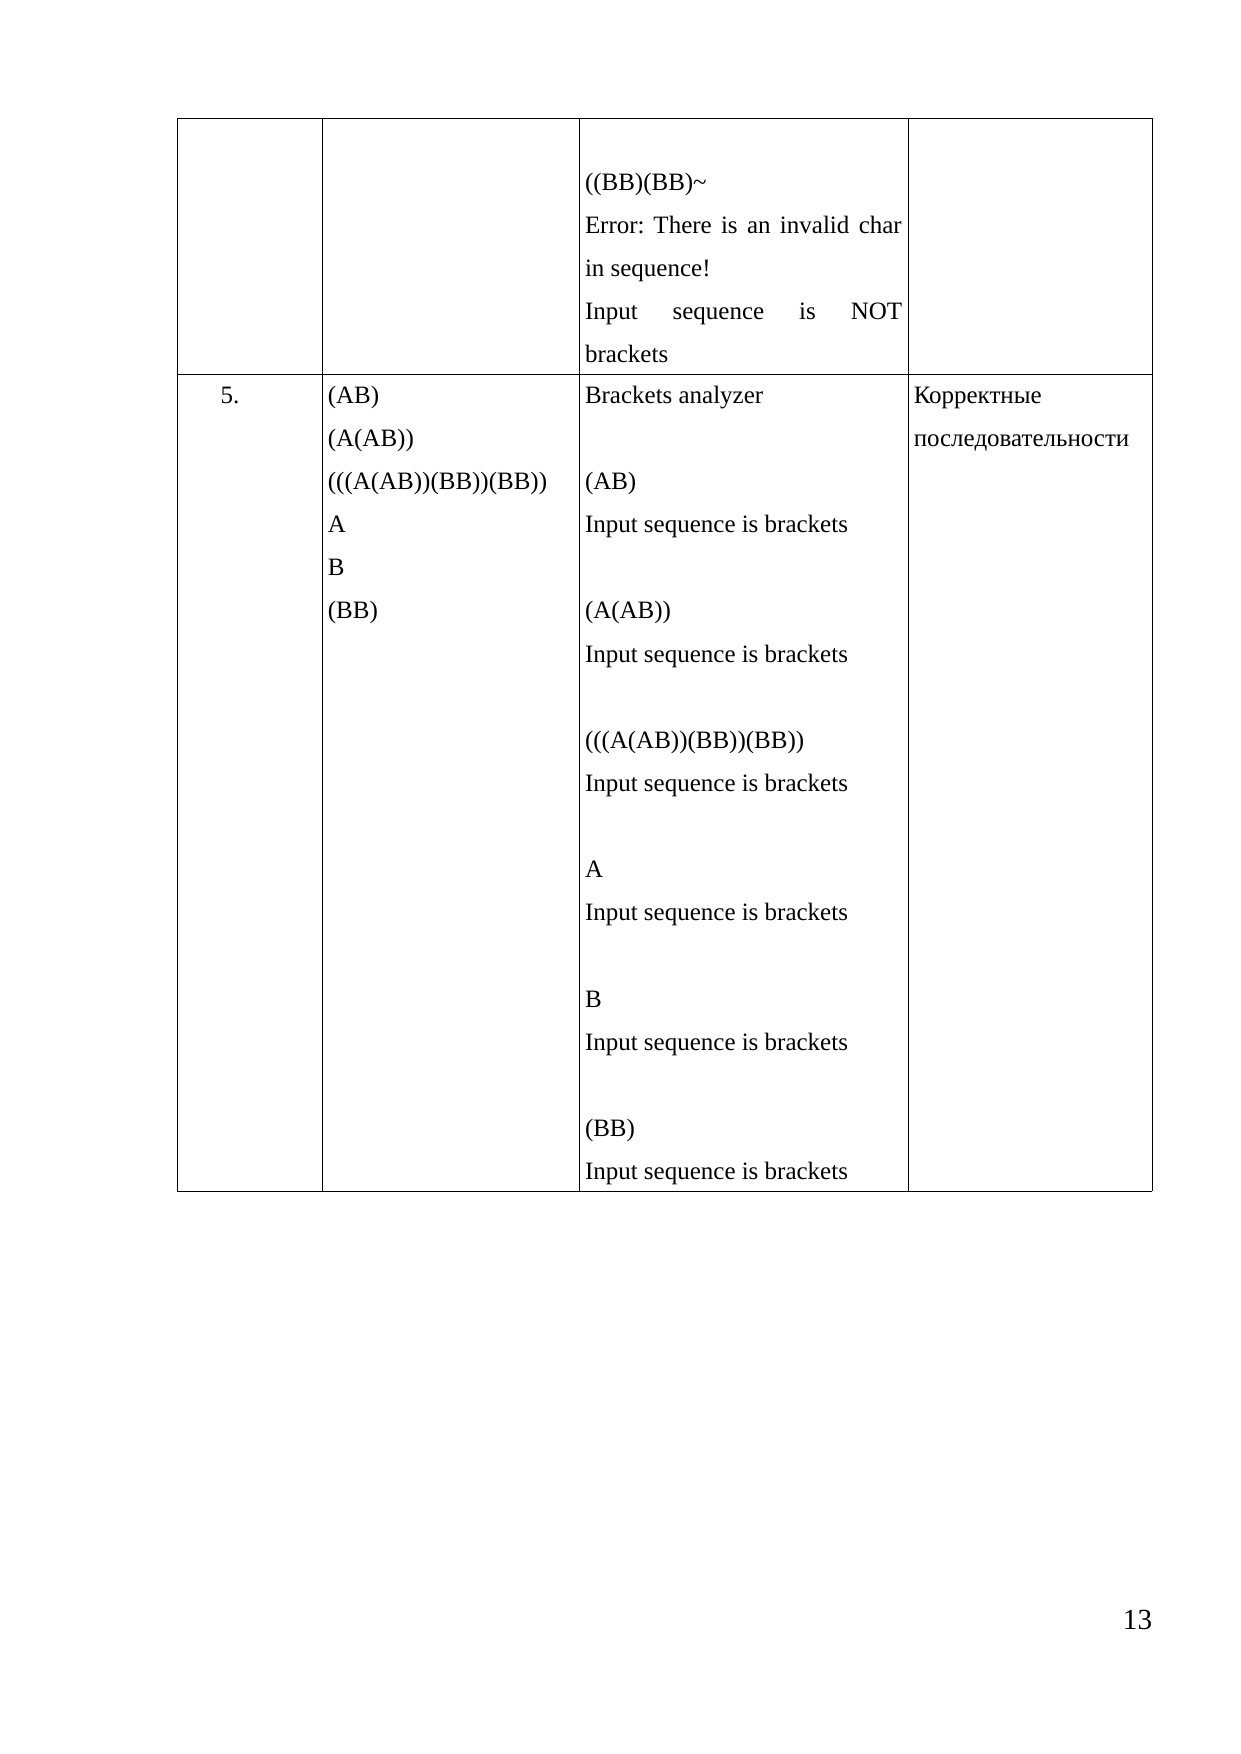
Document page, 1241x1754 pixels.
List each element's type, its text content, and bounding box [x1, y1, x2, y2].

table_cell [909, 119, 1152, 374]
table_cell [178, 119, 322, 374]
table_cell ((BB)(BB)~ Error: There is an invalid char in sequence! Input sequence is NOT brackets [580, 119, 908, 374]
table_cell Brackets analyzer (AB) Input sequence is brackets (A(AB)) Input sequence is brackets (((A(AB))(BB))(BB)) Input sequence is brackets A Input sequence is brackets B Input sequence is brackets (BB) Input sequence is brackets [580, 375, 908, 1191]
table_cell [178, 375, 322, 1191]
table_cell Корректные последовательности [909, 375, 1152, 1191]
table_cell [323, 119, 579, 374]
table_cell (AB) (A(AB)) (((A(AB))(BB))(BB)) A B (BB) [323, 375, 579, 1191]
